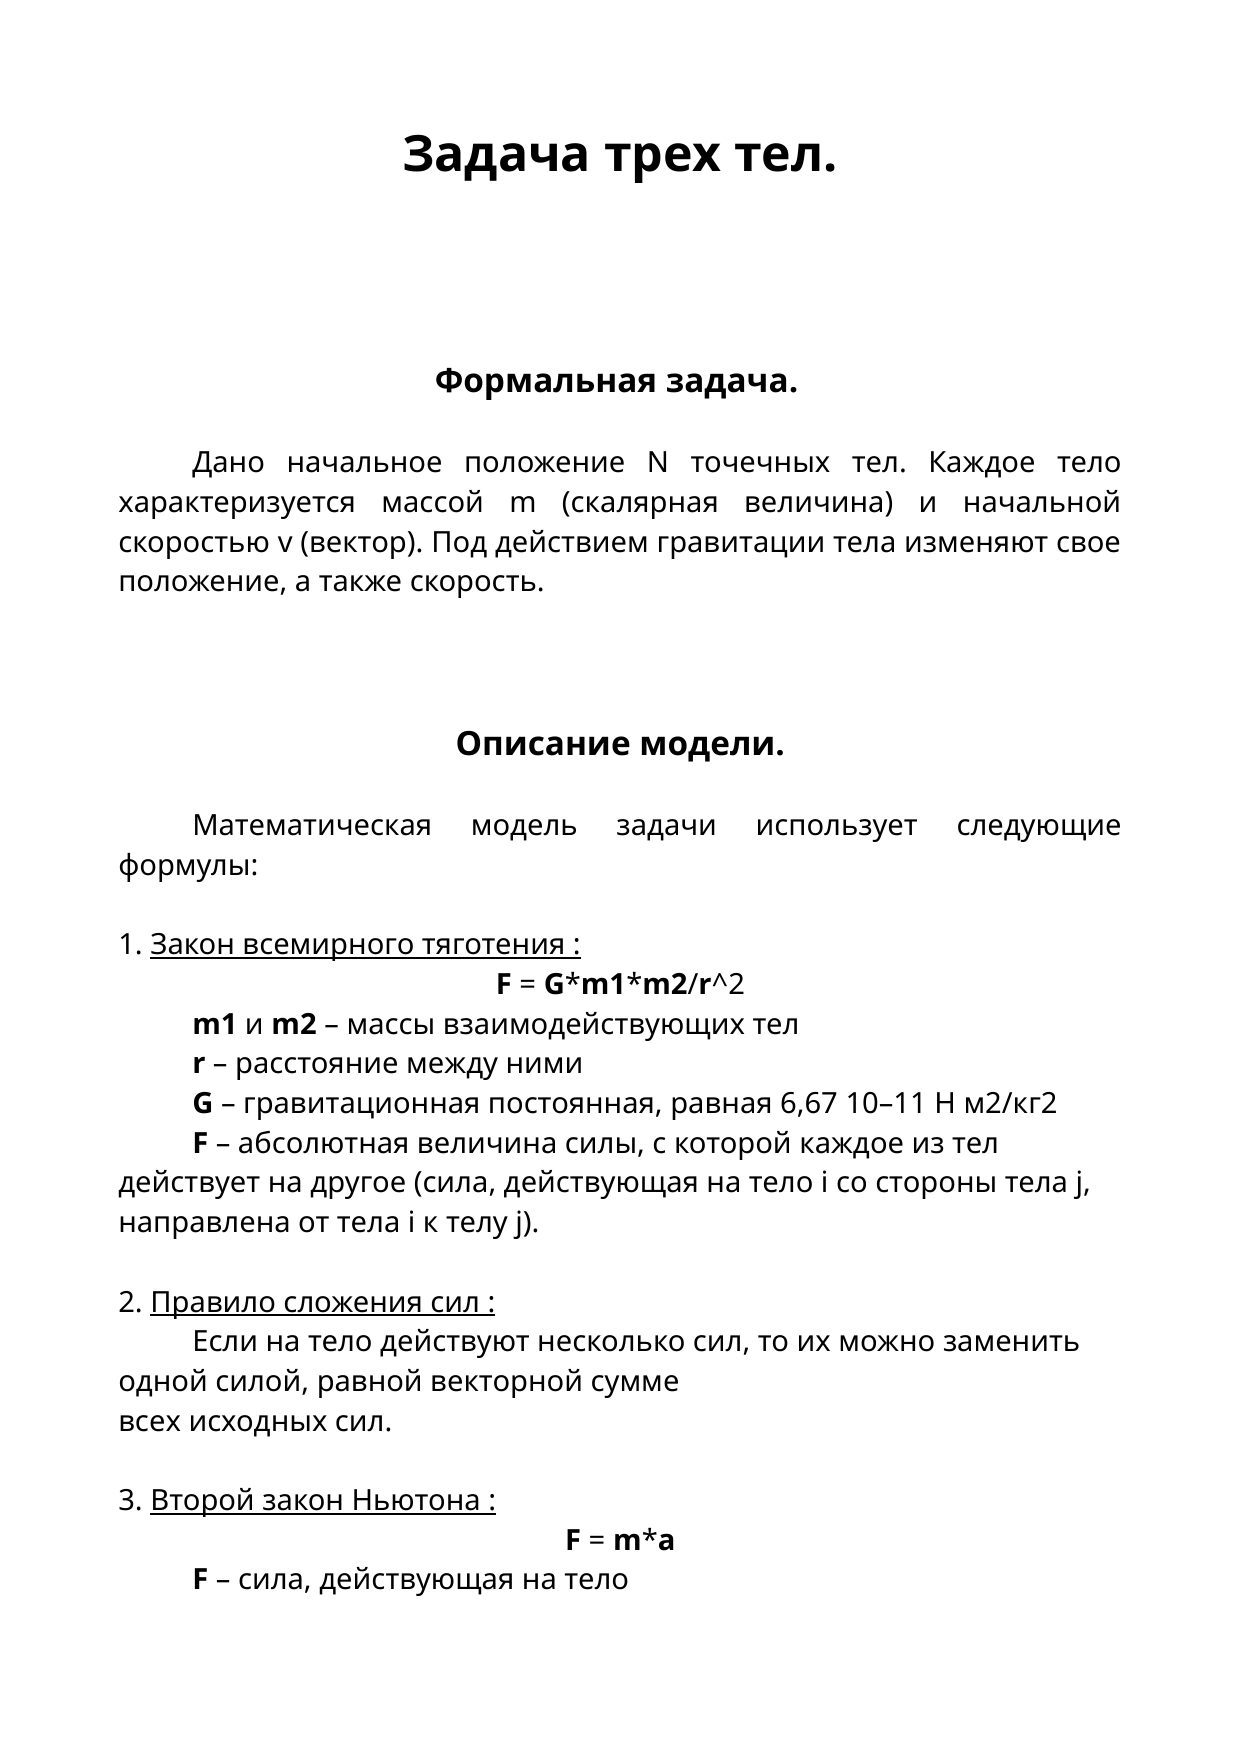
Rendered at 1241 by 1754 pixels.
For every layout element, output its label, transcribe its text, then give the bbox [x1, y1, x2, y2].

text F – сила, действующая на тело [118, 1559, 1122, 1598]
text r – расстояние между ними [118, 1043, 1122, 1082]
text Задача трех тел. [118, 118, 1122, 186]
text Математическая модель задачи использует следующие формулы: [118, 804, 1122, 884]
text Формальная задача. [118, 357, 1122, 402]
text F – абсолютная величина силы, с которой каждое из тел действует на другое (сила, действующая на тело i со стороны тела j, направлена от тела i к телу j). [118, 1122, 1122, 1241]
text всех исходных сил. [118, 1400, 1122, 1439]
text F = m*a [118, 1519, 1122, 1559]
text m1 и m2 – массы взаимодействующих тел [118, 1003, 1122, 1043]
text 1. Закон всемирного тяготения : [118, 924, 1122, 963]
text 3. Второй закон Ньютона : [118, 1479, 1122, 1519]
text F = G*m1*m2/r^2 [118, 963, 1122, 1003]
text G – гравитационная постоянная, равная 6,67 10–11 Н м2/кг2 [118, 1082, 1122, 1122]
text 2. Правило сложения сил : [118, 1281, 1122, 1321]
text Если на тело действуют несколько сил, то их можно заменить одной силой, равной векторной сумме [118, 1321, 1122, 1400]
text Дано начальное положение N точечных тел. Каждое тело характеризуется массой m (скалярная величина) и начальной скоростью v (вектор). Под действием гравитации тела изменяют свое положение, а также скорость. [118, 442, 1122, 600]
text Описание модели. [118, 719, 1122, 765]
